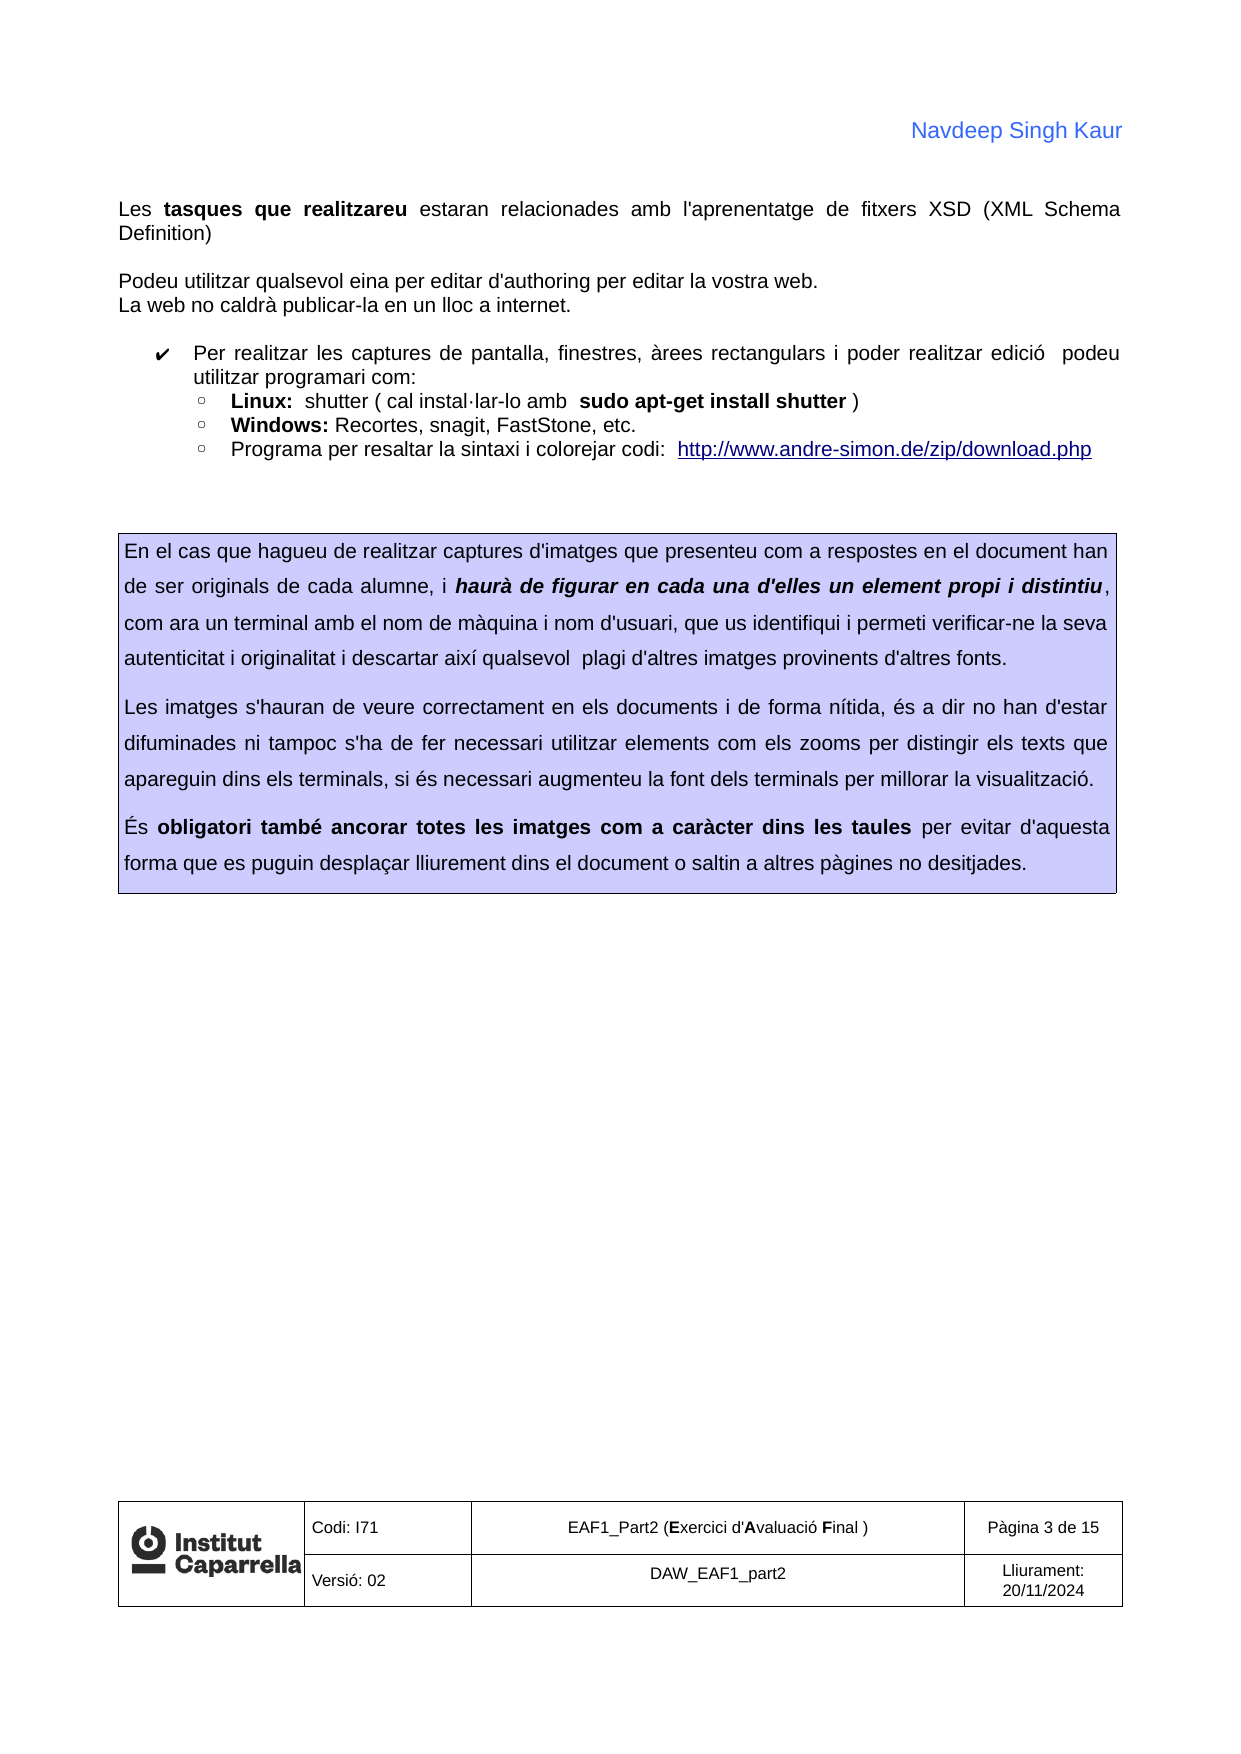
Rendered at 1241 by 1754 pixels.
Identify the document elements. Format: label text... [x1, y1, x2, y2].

text La web no caldrà publicar-la en un lloc a internet. [118, 292, 1122, 316]
list Per realitzar les captures de pantalla, finestres, àrees rectangulars i poder realitzar edició podeu utilitzar programari com: [156, 340, 1122, 388]
list Windows: Recortes, snagit, FastStone, etc. [193, 412, 1122, 437]
table_header En el cas que hagueu de realitzar captures d'imatges que presenteu com a respostes en el document han de ser originals de cada alumne, i haurà de figurar en cada una d'elles un element propi i distintiu, com ara un terminal amb el nom de màquina i nom d'usuari, que us identifiqui i permeti verificar-ne la seva autenticitat i originalitat i descartar així qualsevol plagi d'altres imatges provinents d'altres fonts. Les imatges s'hauran de veure correctament en els documents i de forma nítida, és a dir no han d'estar difuminades ni tampoc s'ha de fer necessari utilitzar elements com els zooms per distingir els texts que apareguin dins els terminals, si és necessari augmenteu la font dels terminals per millorar la visualització. És obligatori també ancorar totes les imatges com a caràcter dins les taules per evitar d'aquesta forma que es puguin desplaçar lliurement dins el document o saltin a altres pàgines no desitjades. [119, 534, 1116, 893]
text Podeu utilitzar qualsevol eina per editar d'authoring per editar la vostra web. [118, 268, 1122, 292]
picture [131, 1526, 302, 1577]
list Programa per resaltar la sintaxi i colorejar codi: http://www.andre-simon.de/zip/download.php [193, 437, 1122, 461]
list Linux: shutter ( cal instal·lar-lo amb sudo apt-get install shutter ) [193, 388, 1122, 412]
text Les tasques que realitzareu estaran relacionades amb l'aprenentatge de fitxers XSD (XML Schema Definition) [118, 197, 1122, 244]
